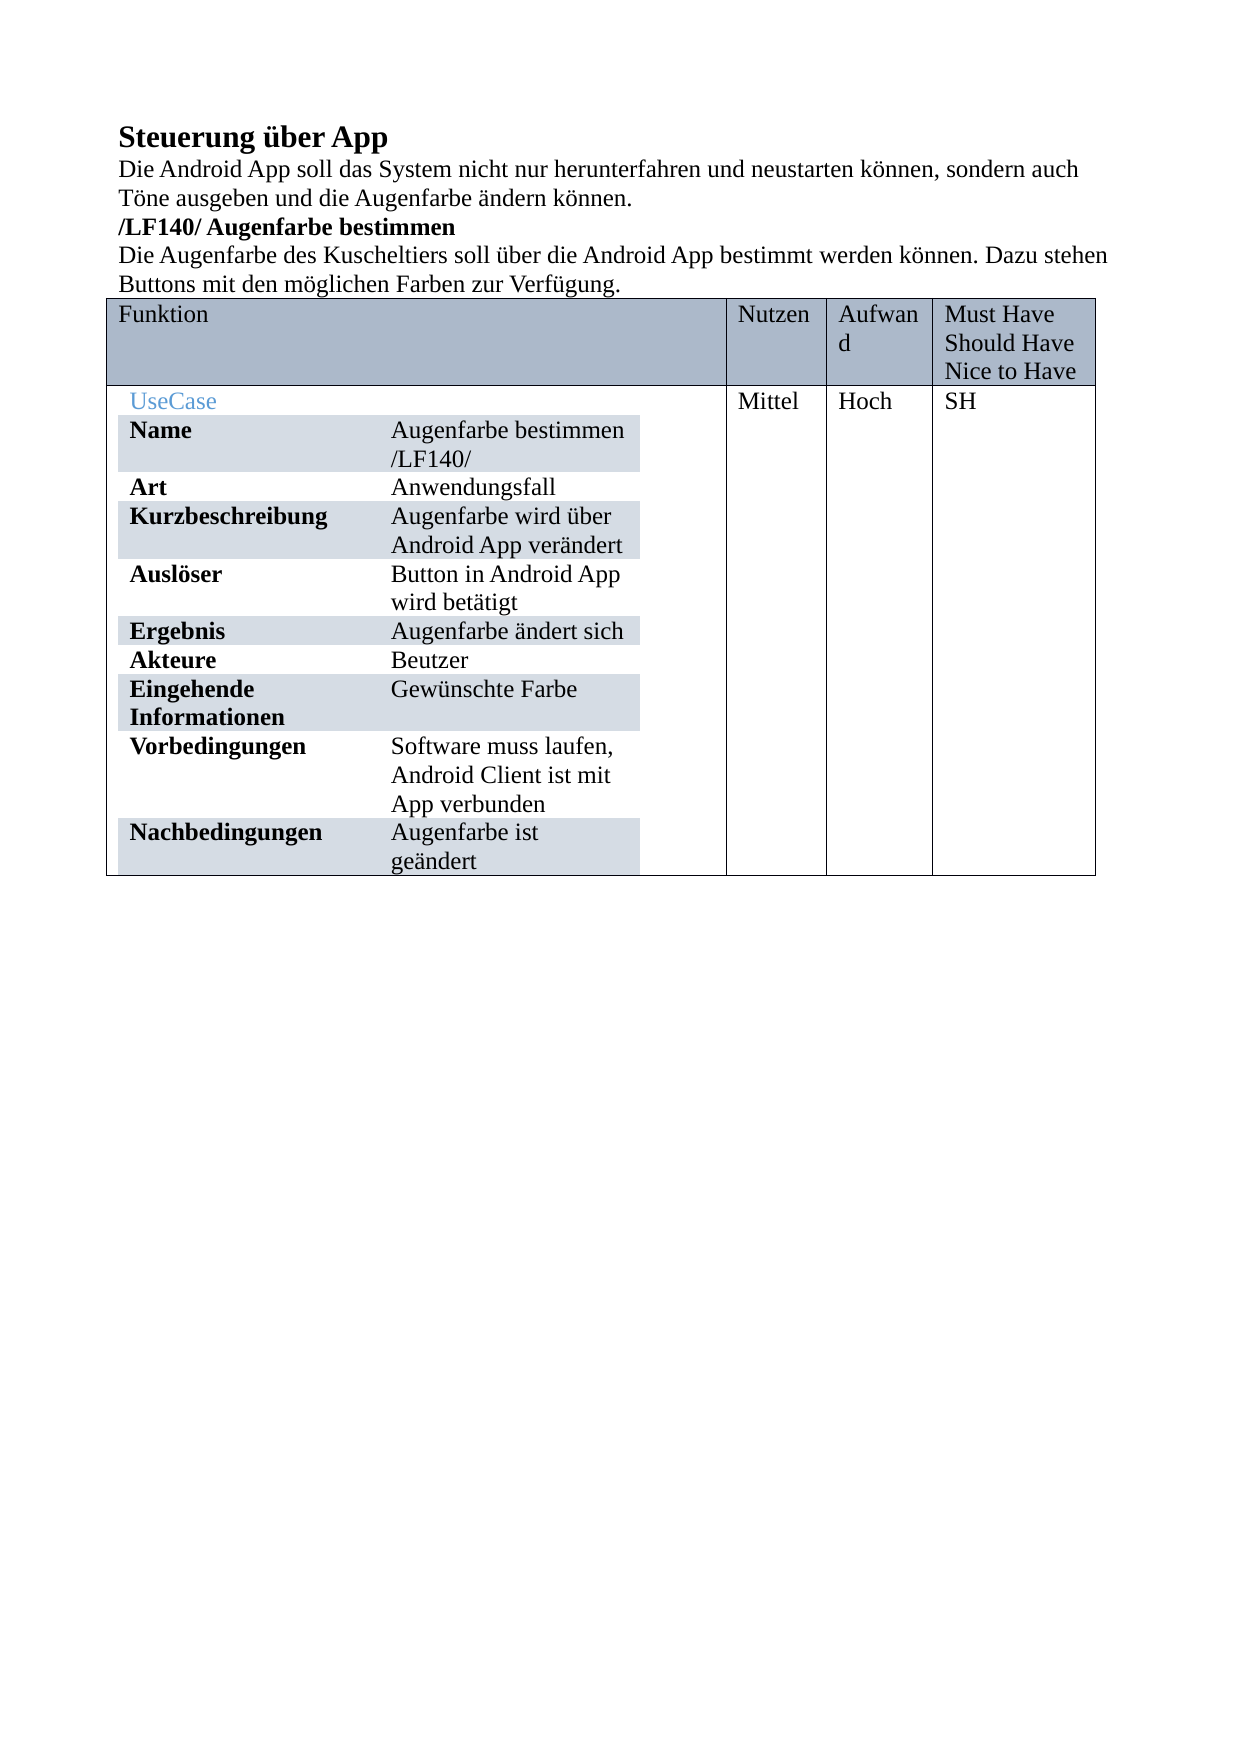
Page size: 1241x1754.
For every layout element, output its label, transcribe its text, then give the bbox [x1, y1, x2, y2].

table_header Aufwand [827, 299, 932, 385]
table_header Nutzen [727, 299, 826, 385]
table_cell Akteure [118, 645, 379, 674]
table_cell Name [118, 415, 379, 472]
table_cell Anwendungsfall [379, 473, 640, 501]
table_cell Nachbedingungen [118, 818, 379, 875]
table_cell Ergebnis [118, 616, 379, 645]
table_cell [107, 386, 726, 875]
table_header Funktion [107, 299, 726, 385]
table_header UseCase [118, 386, 379, 415]
text Die Augenfarbe des Kuscheltiers soll über die Android App bestimmt werden können. Dazu stehen Buttons mit den möglichen Farben zur Verfügung. [118, 240, 1122, 298]
table_cell Augenfarbe ändert sich [379, 616, 640, 645]
table_cell Auslöser [118, 559, 379, 616]
table_cell Hoch [827, 386, 932, 875]
table_cell Augenfarbe wird über Android App verändert [379, 501, 640, 559]
table_cell Augenfarbe bestimmen /LF140/ [379, 415, 640, 472]
table_cell Button in Android App wird betätigt [379, 559, 640, 616]
table_cell Mittel [727, 386, 826, 875]
table_cell Eingehende Informationen [118, 674, 379, 731]
table_cell Beutzer [379, 645, 640, 674]
table_header [379, 386, 640, 415]
text /LF140/ Augenfarbe bestimmen [118, 212, 1122, 240]
table_cell Gewünschte Farbe [379, 674, 640, 731]
table_header Must Have Should Have Nice to Have [933, 299, 1095, 385]
table_cell Vorbedingungen [118, 731, 379, 817]
table_cell Augenfarbe ist geändert [379, 818, 640, 875]
table_cell SH [933, 386, 1095, 875]
text Die Android App soll das System nicht nur herunterfahren und neustarten können, sondern auch Töne ausgeben und die Augenfarbe ändern können. [118, 154, 1122, 212]
table_cell Software muss laufen, Android Client ist mit App verbunden [379, 731, 640, 817]
table_cell Art [118, 473, 379, 501]
text Steuerung über App [118, 118, 1122, 154]
table_cell Kurzbeschreibung [118, 501, 379, 559]
